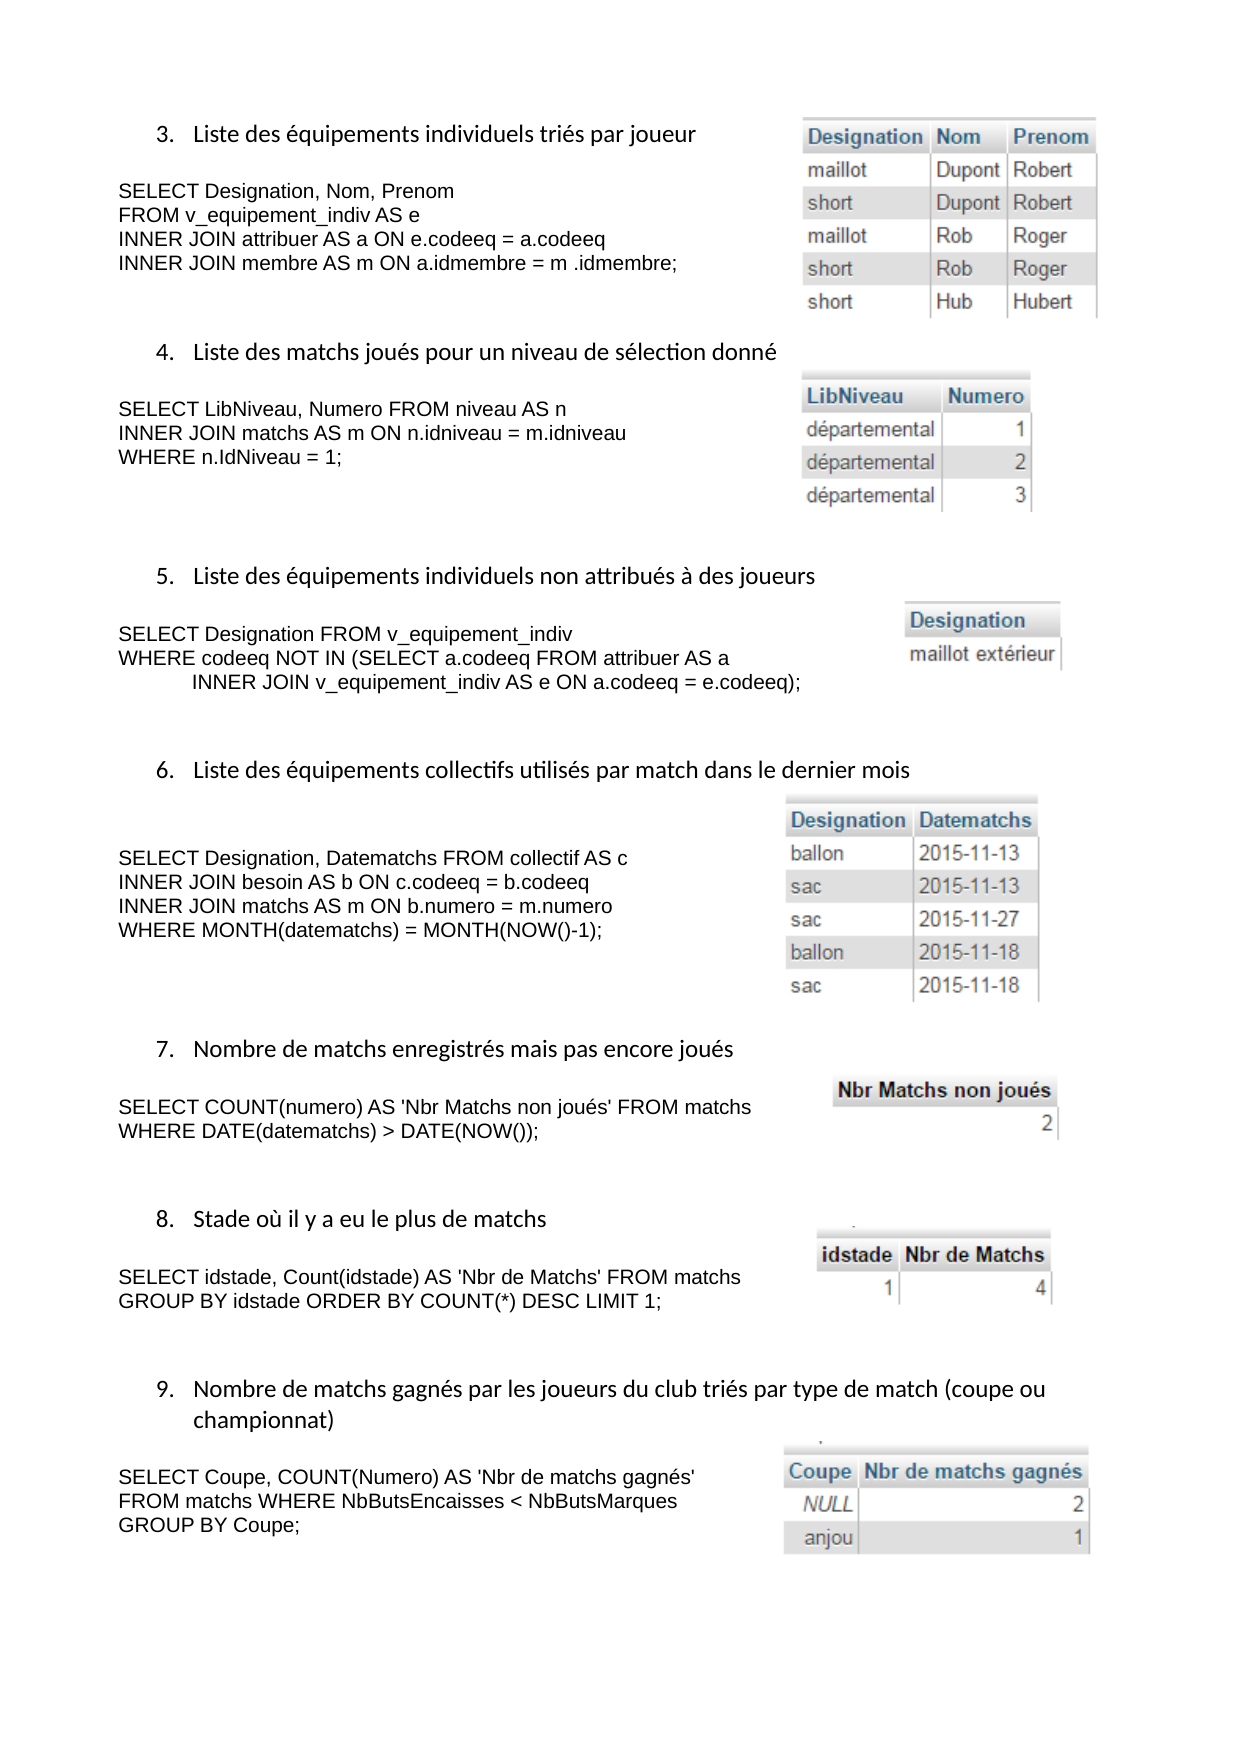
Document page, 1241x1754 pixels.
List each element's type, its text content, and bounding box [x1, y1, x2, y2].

list Liste des matchs joués pour un niveau de sélection donné [156, 336, 1122, 367]
text WHERE DATE(datematchs) > DATE(NOW()); [118, 1118, 830, 1142]
picture [799, 369, 1034, 512]
text WHERE n.IdNiveau = 1; [118, 445, 799, 469]
picture [830, 1074, 1067, 1145]
text GROUP BY Coupe; [118, 1513, 781, 1537]
text INNER JOIN matchs AS m ON b.numero = m.numero [118, 894, 783, 918]
picture [902, 601, 1067, 677]
text [1046, 894, 1122, 918]
text [1067, 1094, 1122, 1118]
text INNER JOIN besoin AS b ON c.codeeq = b.codeeq [118, 870, 783, 894]
text SELECT LibNiveau, Numero FROM niveau AS n [118, 397, 799, 421]
text [1034, 445, 1122, 469]
picture [800, 117, 1101, 331]
text [1067, 1118, 1122, 1142]
text [1046, 870, 1122, 894]
text WHERE codeeq NOT IN (SELECT a.codeeq FROM attribuer AS a INNER JOIN v_equipement_indiv AS e ON a.codeeq = e.codeeq); [118, 646, 1122, 693]
text SELECT COUNT(numero) AS 'Nbr Matchs non joués' FROM matchs [118, 1094, 830, 1118]
list Stade où il y a eu le plus de matchs [156, 1203, 1122, 1234]
text GROUP BY idstade ORDER BY COUNT(*) DESC LIMIT 1; [118, 1288, 1122, 1312]
text SELECT Designation FROM v_equipement_indiv [118, 622, 902, 646]
text SELECT Designation, Nom, Prenom FROM v_equipement_indiv AS e [118, 179, 800, 227]
text INNER JOIN membre AS m ON a.idmembre = m .idmembre; [118, 251, 800, 275]
picture [814, 1226, 1059, 1308]
text [1067, 622, 1122, 646]
text SELECT Designation, Datematchs FROM collectif AS c [118, 846, 783, 870]
list Nombre de matchs gagnés par les joueurs du club triés par type de match (coupe ou championnat) [156, 1373, 1122, 1434]
text [1059, 1264, 1122, 1288]
text INNER JOIN matchs AS m ON n.idniveau = m.idniveau [118, 421, 799, 445]
list Liste des équipements individuels non attribués à des joueurs [156, 561, 1122, 591]
text INNER JOIN attribuer AS a ON e.codeeq = a.codeeq [118, 227, 800, 251]
text SELECT Coupe, COUNT(Numero) AS 'Nbr de matchs gagnés' [118, 1465, 781, 1489]
text [1046, 918, 1122, 942]
text WHERE MONTH(datematchs) = MONTH(NOW()-1); [118, 918, 783, 942]
list Nombre de matchs enregistrés mais pas encore joués [156, 1033, 1122, 1064]
text [1034, 397, 1122, 421]
picture [783, 793, 1046, 1007]
text FROM matchs WHERE NbButsEncaisses < NbButsMarques [118, 1489, 781, 1513]
text [1046, 846, 1122, 870]
list Liste des équipements collectifs utilisés par match dans le dernier mois [156, 754, 1122, 785]
text SELECT idstade, Count(idstade) AS 'Nbr de Matchs' FROM matchs [118, 1264, 814, 1288]
list Liste des équipements individuels triés par joueur [156, 118, 800, 149]
text [1034, 421, 1122, 445]
text [1092, 1513, 1122, 1537]
picture [781, 1441, 1092, 1556]
